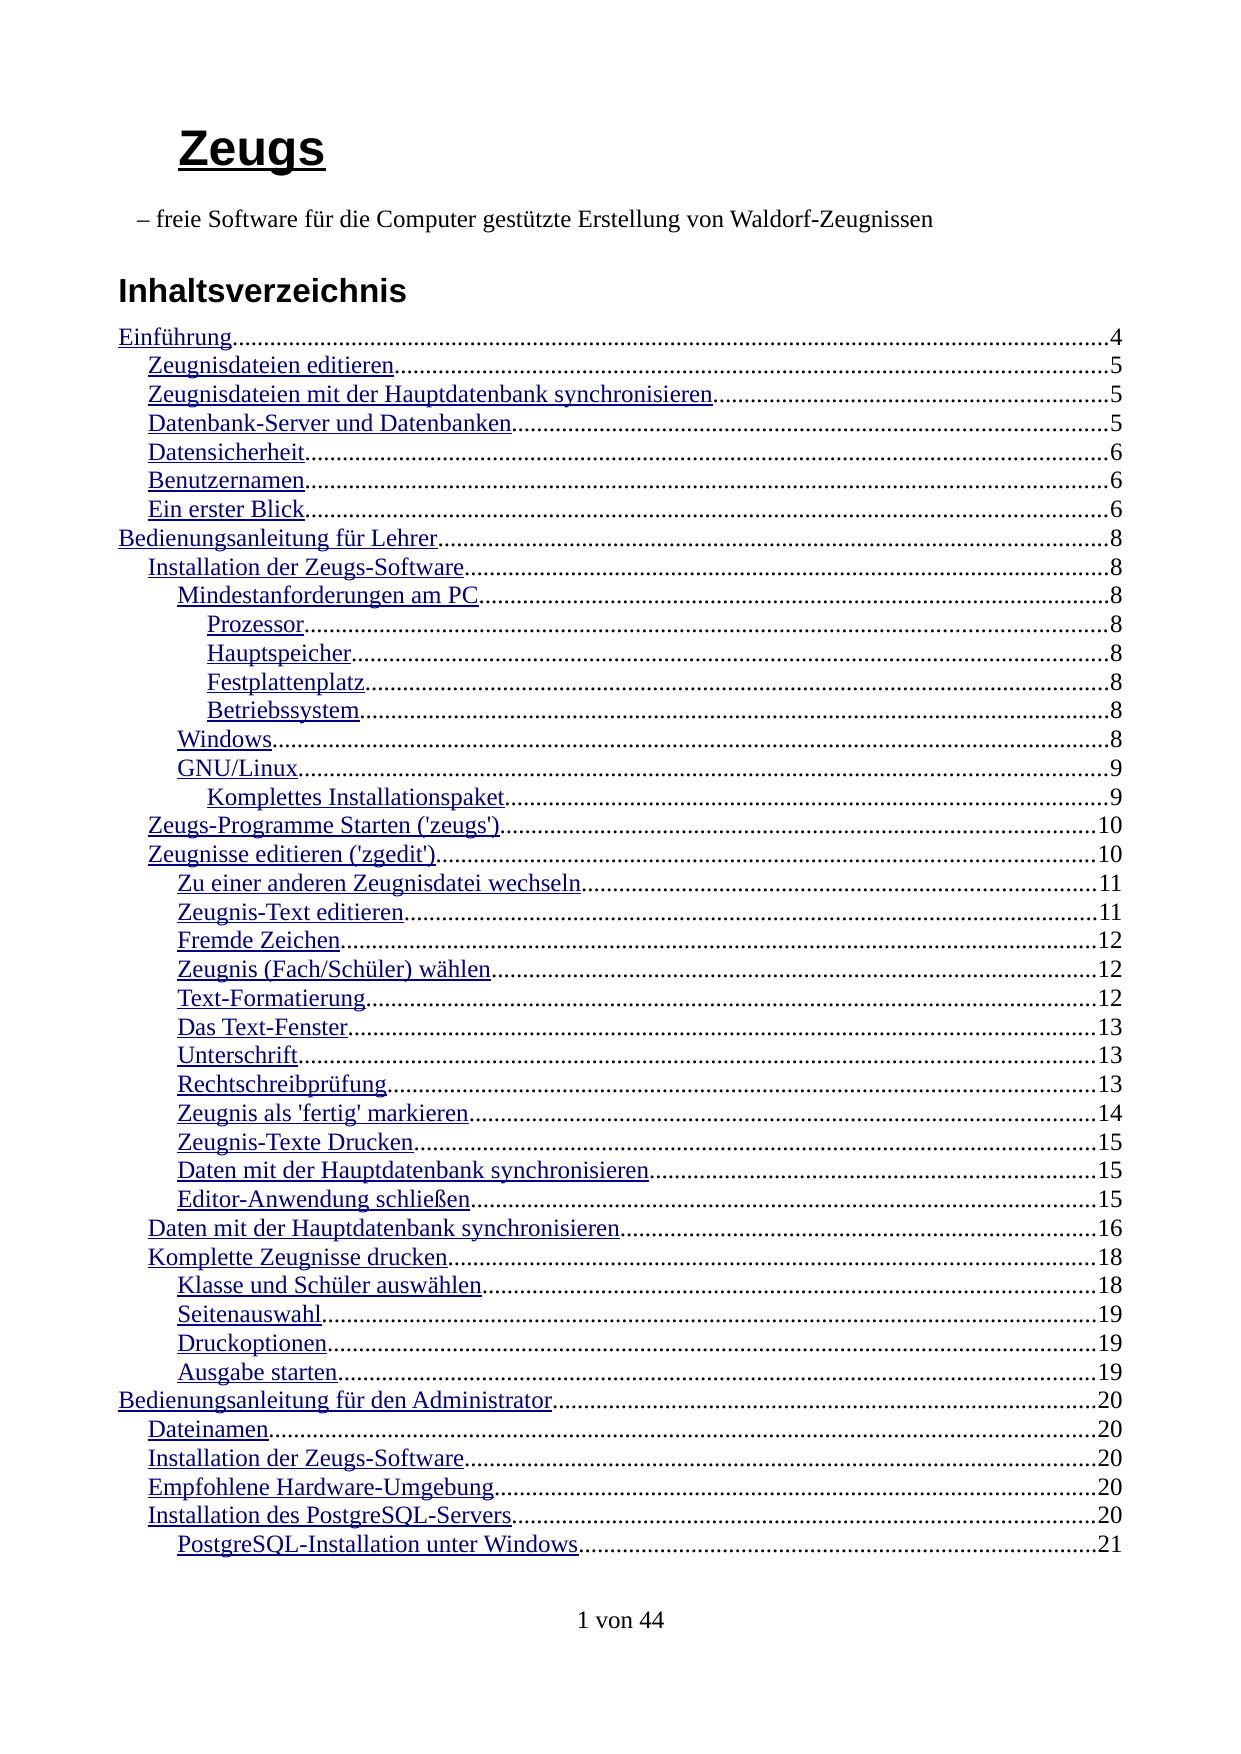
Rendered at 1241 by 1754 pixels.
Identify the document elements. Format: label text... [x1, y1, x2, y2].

text Hauptspeicher 8 [207, 638, 1122, 667]
title Zeugs [178, 118, 1122, 176]
text Datensicherheit 6 [148, 437, 1122, 465]
text Zeugnis als 'fertig' markieren 14 [177, 1098, 1122, 1127]
text Datenbank-Server und Datenbanken 5 [148, 408, 1122, 437]
text Bedienungsanleitung für den Administrator 20 [118, 1385, 1122, 1414]
text Festplattenplatz 8 [207, 667, 1122, 695]
text Installation der Zeugs-Software 8 [148, 552, 1122, 580]
text Zeugs-Programme Starten ('zeugs') 10 [148, 810, 1122, 839]
text Zeugnis-Text editieren 11 [177, 897, 1122, 925]
text Prozessor 8 [207, 609, 1122, 638]
text Komplette Zeugnisse drucken 18 [148, 1242, 1122, 1270]
text Installation des PostgreSQL-Servers 20 [148, 1500, 1122, 1529]
text Editor-Anwendung schließen 15 [177, 1184, 1122, 1213]
text Betriebssystem 8 [207, 695, 1122, 724]
text Zeugnisse editieren ('zgedit') 10 [148, 839, 1122, 868]
text Daten mit der Hauptdatenbank synchronisieren 16 [148, 1213, 1122, 1242]
text Bedienungsanleitung für Lehrer 8 [118, 523, 1122, 552]
text Zeugnis (Fach/Schüler) wählen 12 [177, 954, 1122, 983]
text Zeugnis-Texte Drucken 15 [177, 1127, 1122, 1155]
text Dateinamen 20 [148, 1414, 1122, 1443]
text Zeugnisdateien editieren 5 [148, 350, 1122, 379]
text Fremde Zeichen 12 [177, 925, 1122, 954]
text Druckoptionen 19 [177, 1328, 1122, 1357]
text Zeugnisdateien mit der Hauptdatenbank synchronisieren 5 [148, 379, 1122, 408]
text – freie Software für die Computer gestützte Erstellung von Waldorf-Zeugnissen [118, 204, 1122, 233]
text Windows 8 [177, 724, 1122, 753]
text Text-Formatierung 12 [177, 983, 1122, 1012]
text Rechtschreibprüfung 13 [177, 1069, 1122, 1098]
text Benutzernamen 6 [148, 465, 1122, 494]
text Mindestanforderungen am PC 8 [177, 580, 1122, 609]
text PostgreSQL-Installation unter Windows 21 [177, 1529, 1122, 1558]
text Empfohlene Hardware-Umgebung 20 [148, 1472, 1122, 1500]
text Zu einer anderen Zeugnisdatei wechseln 11 [177, 868, 1122, 897]
text Daten mit der Hauptdatenbank synchronisieren 15 [177, 1155, 1122, 1184]
text Ein erster Blick 6 [148, 494, 1122, 523]
subtitle Inhaltsverzeichnis [118, 271, 1122, 309]
text Unterschrift 13 [177, 1040, 1122, 1069]
text Seitenauswahl 19 [177, 1299, 1122, 1328]
text Komplettes Installationspaket 9 [207, 782, 1122, 810]
text Installation der Zeugs-Software 20 [148, 1443, 1122, 1472]
text Einführung 4 [118, 322, 1122, 350]
text Das Text-Fenster 13 [177, 1012, 1122, 1040]
text GNU/Linux 9 [177, 753, 1122, 782]
text Ausgabe starten 19 [177, 1357, 1122, 1385]
text Klasse und Schüler auswählen 18 [177, 1270, 1122, 1299]
